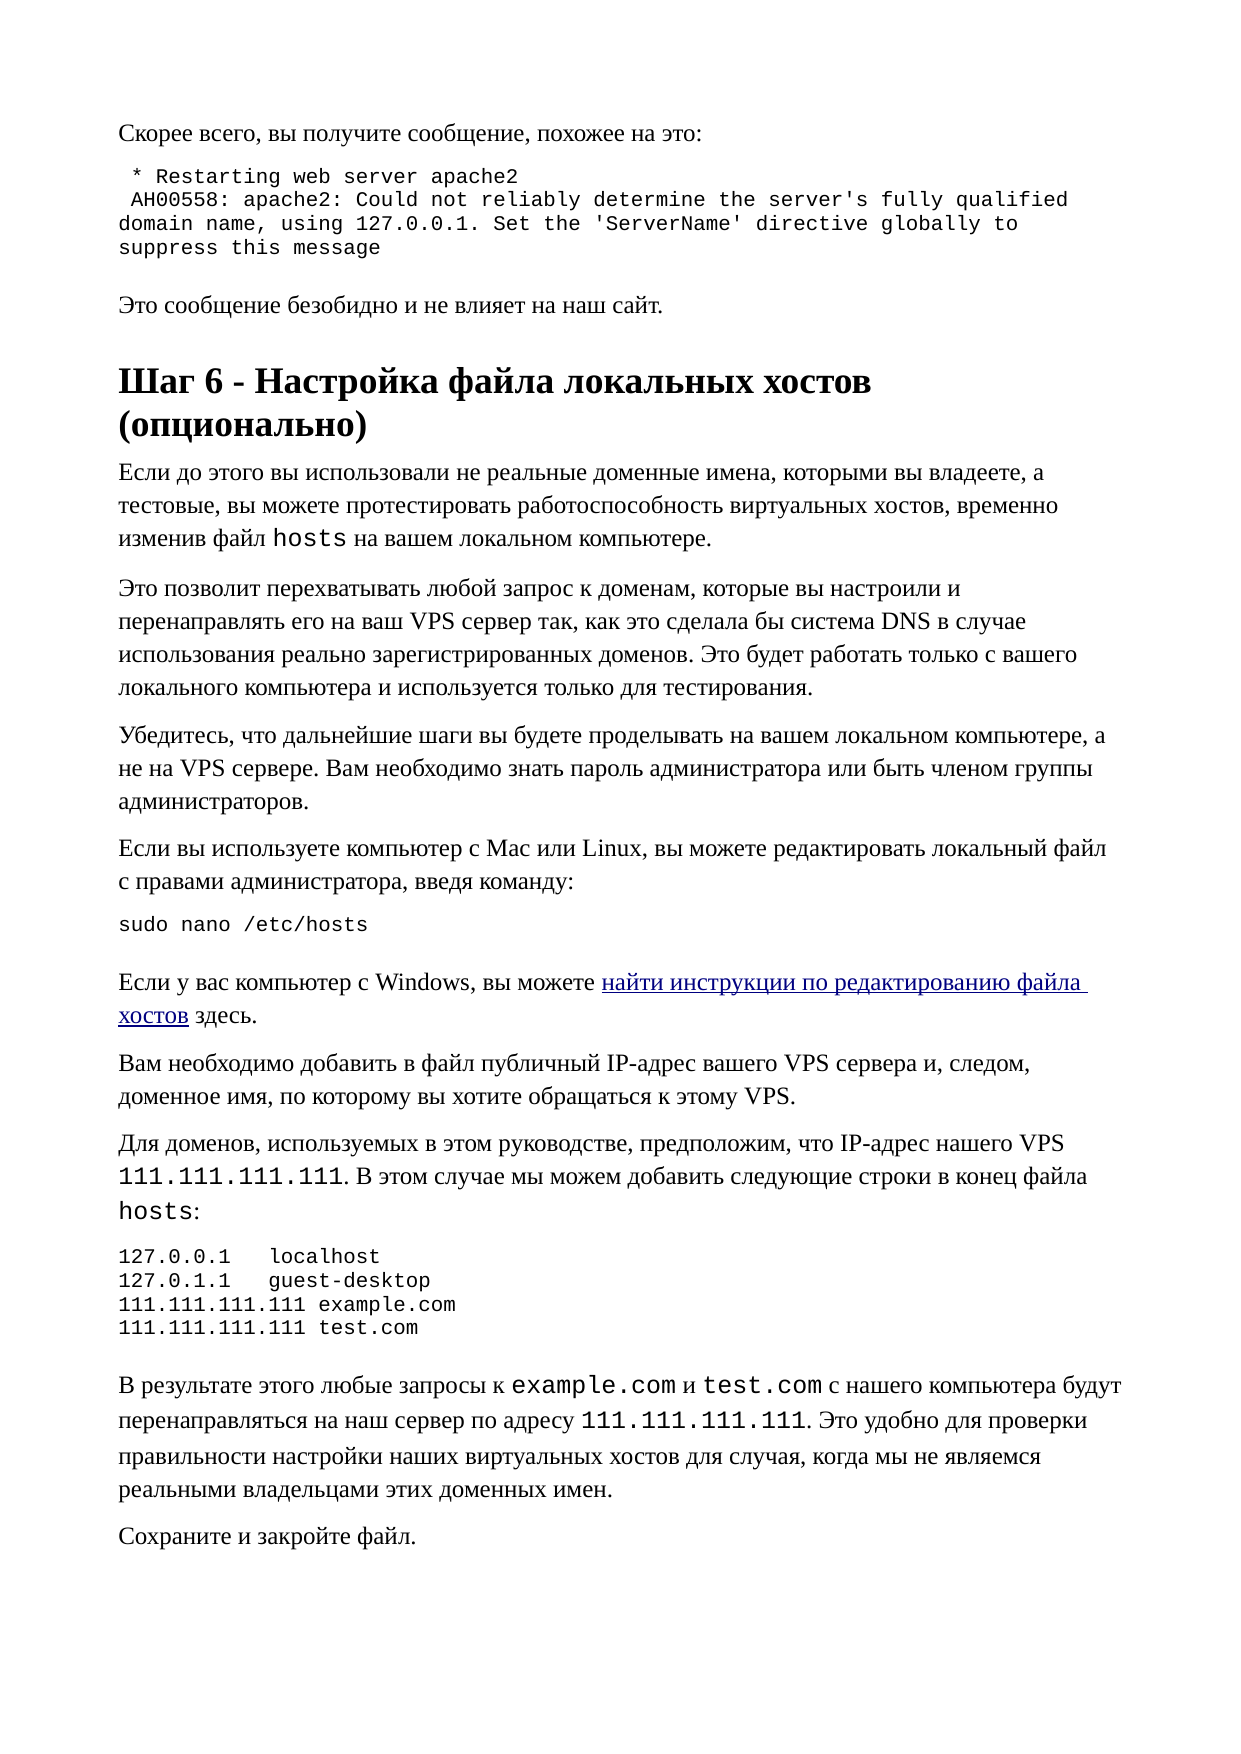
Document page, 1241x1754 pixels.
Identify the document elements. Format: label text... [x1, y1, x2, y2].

text В результате этого любые запросы к example.com и test.com с нашего компьютера будут перенаправляться на наш сервер по адресу 111.111.111.111. Это удобно для проверки правильности настройки наших виртуальных хостов для случая, когда мы не являемся реальными владельцами этих доменных имен. [118, 1371, 1122, 1502]
text 127.0.0.1 localhost [118, 1246, 1122, 1270]
text Это сообщение безобидно и не влияет на наш сайт. [118, 290, 1122, 318]
subtitle Шаг 6 - Настройка файла локальных хостов (опционально) [118, 358, 1122, 444]
text Если вы используете компьютер с Mac или Linux, вы можете редактировать локальный файл с правами администратора, введя команду: [118, 833, 1122, 895]
text Если до этого вы использовали не реальные доменные имена, которыми вы владеете, а тестовые, вы можете протестировать работоспособность виртуальных хостов, временно изменив файл hosts на вашем локальном компьютере. [118, 457, 1122, 554]
text AH00558: apache2: Could not reliably determine the server's fully qualified domain name, using 127.0.0.1. Set the 'ServerName' directive globally to suppress this message [118, 189, 1122, 260]
text Это позволит перехватывать любой запрос к доменам, которые вы настроили и перенаправлять его на ваш VPS сервер так, как это сделала бы система DNS в случае использования реально зарегистрированных доменов. Это будет работать только с вашего локального компьютера и используется только для тестирования. [118, 573, 1122, 701]
text Для доменов, используемых в этом руководстве, предположим, что IP-адрес нашего VPS 111.111.111.111. В этом случае мы можем добавить следующие строки в конец файла hosts: [118, 1128, 1122, 1227]
text 127.0.1.1 guest-desktop [118, 1270, 1122, 1294]
text 111.111.111.111 test.com [118, 1317, 1122, 1341]
text Если у вас компьютер с Windows, вы можете найти инструкции по редактированию файла хостов здесь. [118, 967, 1122, 1029]
text 111.111.111.111 example.com [118, 1294, 1122, 1317]
text Скорее всего, вы получите сообщение, похожее на это: [118, 118, 1122, 147]
text Убедитесь, что дальнейшие шаги вы будете проделывать на вашем локальном компьютере, а не на VPS сервере. Вам необходимо знать пароль администратора или быть членом группы администраторов. [118, 720, 1122, 814]
text * Restarting web server apache2 [118, 166, 1122, 189]
text Вам необходимо добавить в файл публичный IP-адрес вашего VPS сервера и, следом, доменное имя, по которому вы хотите обращаться к этому VPS. [118, 1048, 1122, 1109]
text sudo nano /etc/hosts [118, 914, 1122, 938]
text Сохраните и закройте файл. [118, 1521, 1122, 1550]
